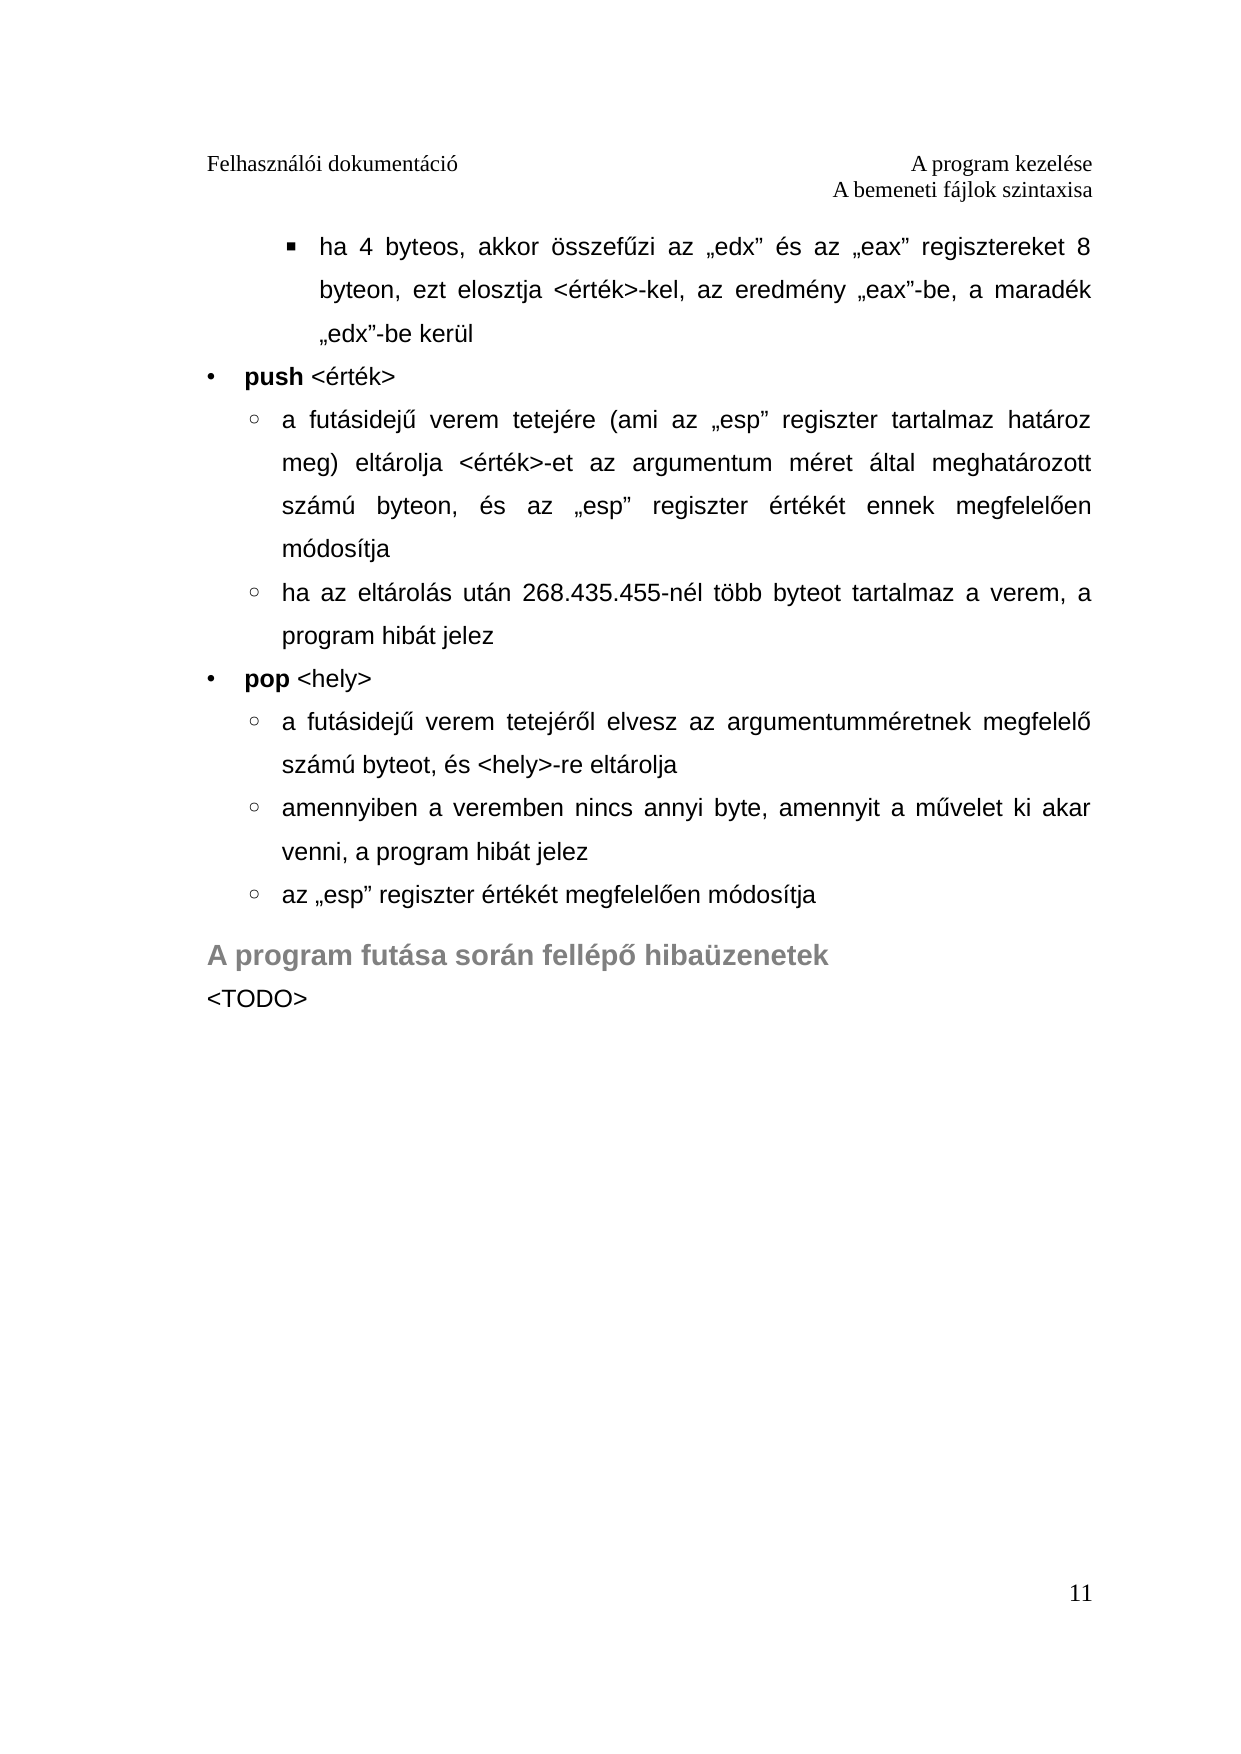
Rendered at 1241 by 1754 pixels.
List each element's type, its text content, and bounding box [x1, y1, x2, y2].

list pop <hely> [207, 664, 1093, 693]
list amennyiben a veremben nincs annyi byte, amennyit a művelet ki akar venni, a program hibát jelez [244, 793, 1093, 865]
list az „esp” regiszter értékét megfelelően módosítja [244, 880, 1093, 909]
text <TODO> [207, 984, 1093, 1012]
list ha az eltárolás után 268.435.455-nél több byteot tartalmaz a verem, a program hibát jelez [244, 577, 1093, 649]
list a futásidejű verem tetejére (ami az „esp” regiszter tartalmaz határoz meg) eltárolja <érték>-et az argumentum méret által meghatározott számú byteon, és az „esp” regiszter értékét ennek megfelelően módosítja [244, 405, 1093, 563]
list push <érték> [207, 362, 1093, 391]
subtitle A program futása során fellépő hibaüzenetek [207, 938, 1093, 971]
list ha 4 byteos, akkor összefűzi az „edx” és az „eax” regisztereket 8 byteon, ezt elosztja <érték>-kel, az eredmény „eax”-be, a maradék „edx”-be kerül [282, 232, 1093, 347]
list a futásidejű verem tetejéről elvesz az argumentumméretnek megfelelő számú byteot, és <hely>-re eltárolja [244, 707, 1093, 779]
